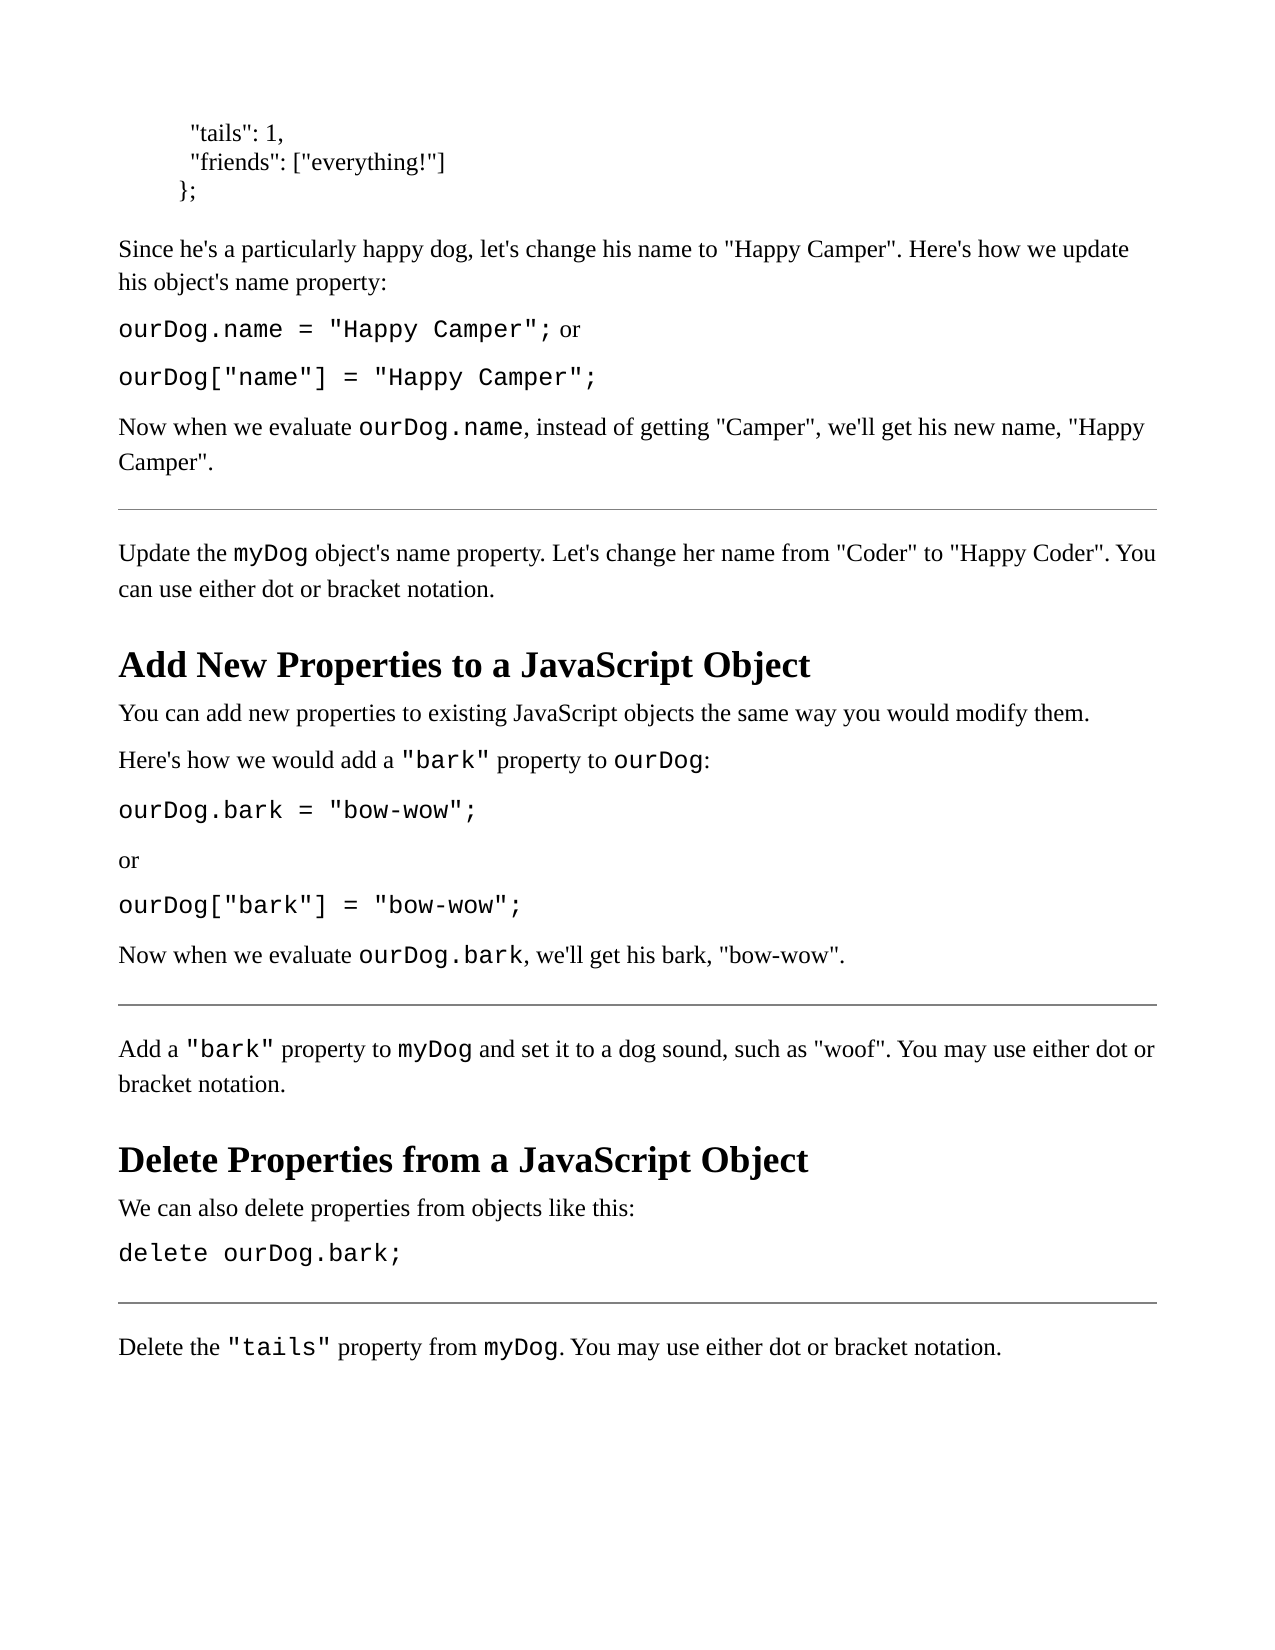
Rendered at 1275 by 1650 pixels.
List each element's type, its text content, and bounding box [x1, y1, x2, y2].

text Update the myDog object's name property. Let's change her name from "Coder" to "Happy Coder". You can use either dot or bracket notation. [118, 538, 1157, 602]
text ourDog.name = "Happy Camper"; or [118, 314, 1157, 345]
text Now when we evaluate ourDog.bark, we'll get his bark, "bow-wow". [118, 940, 1157, 971]
text ourDog.bark = "bow-wow"; [118, 795, 1157, 826]
text Here's how we would add a "bark" property to ourDog: [118, 745, 1157, 776]
text "tails": 1, "friends": ["everything!"] }; [177, 118, 1098, 204]
text ourDog["name"] = "Happy Camper"; [118, 364, 1157, 393]
subtitle Delete Properties from a JavaScript Object [118, 1138, 1157, 1181]
text Delete the "tails" property from myDog. You may use either dot or bracket notation. [118, 1332, 1157, 1363]
text You can add new properties to existing JavaScript objects the same way you would modify them. [118, 698, 1157, 726]
text We can also delete properties from objects like this: [118, 1193, 1157, 1222]
text or [118, 845, 1157, 874]
text Now when we evaluate ourDog.name, instead of getting "Camper", we'll get his new name, "Happy Camper". [118, 412, 1157, 475]
text Since he's a particularly happy dog, let's change his name to "Happy Camper". Here's how we update his object's name property: [118, 234, 1157, 296]
text delete ourDog.bark; [118, 1241, 1157, 1269]
text Add a "bark" property to myDog and set it to a dog sound, such as "woof". You may use either dot or bracket notation. [118, 1034, 1157, 1098]
subtitle Add New Properties to a JavaScript Object [118, 642, 1157, 685]
text ourDog["bark"] = "bow-wow"; [118, 893, 1157, 921]
